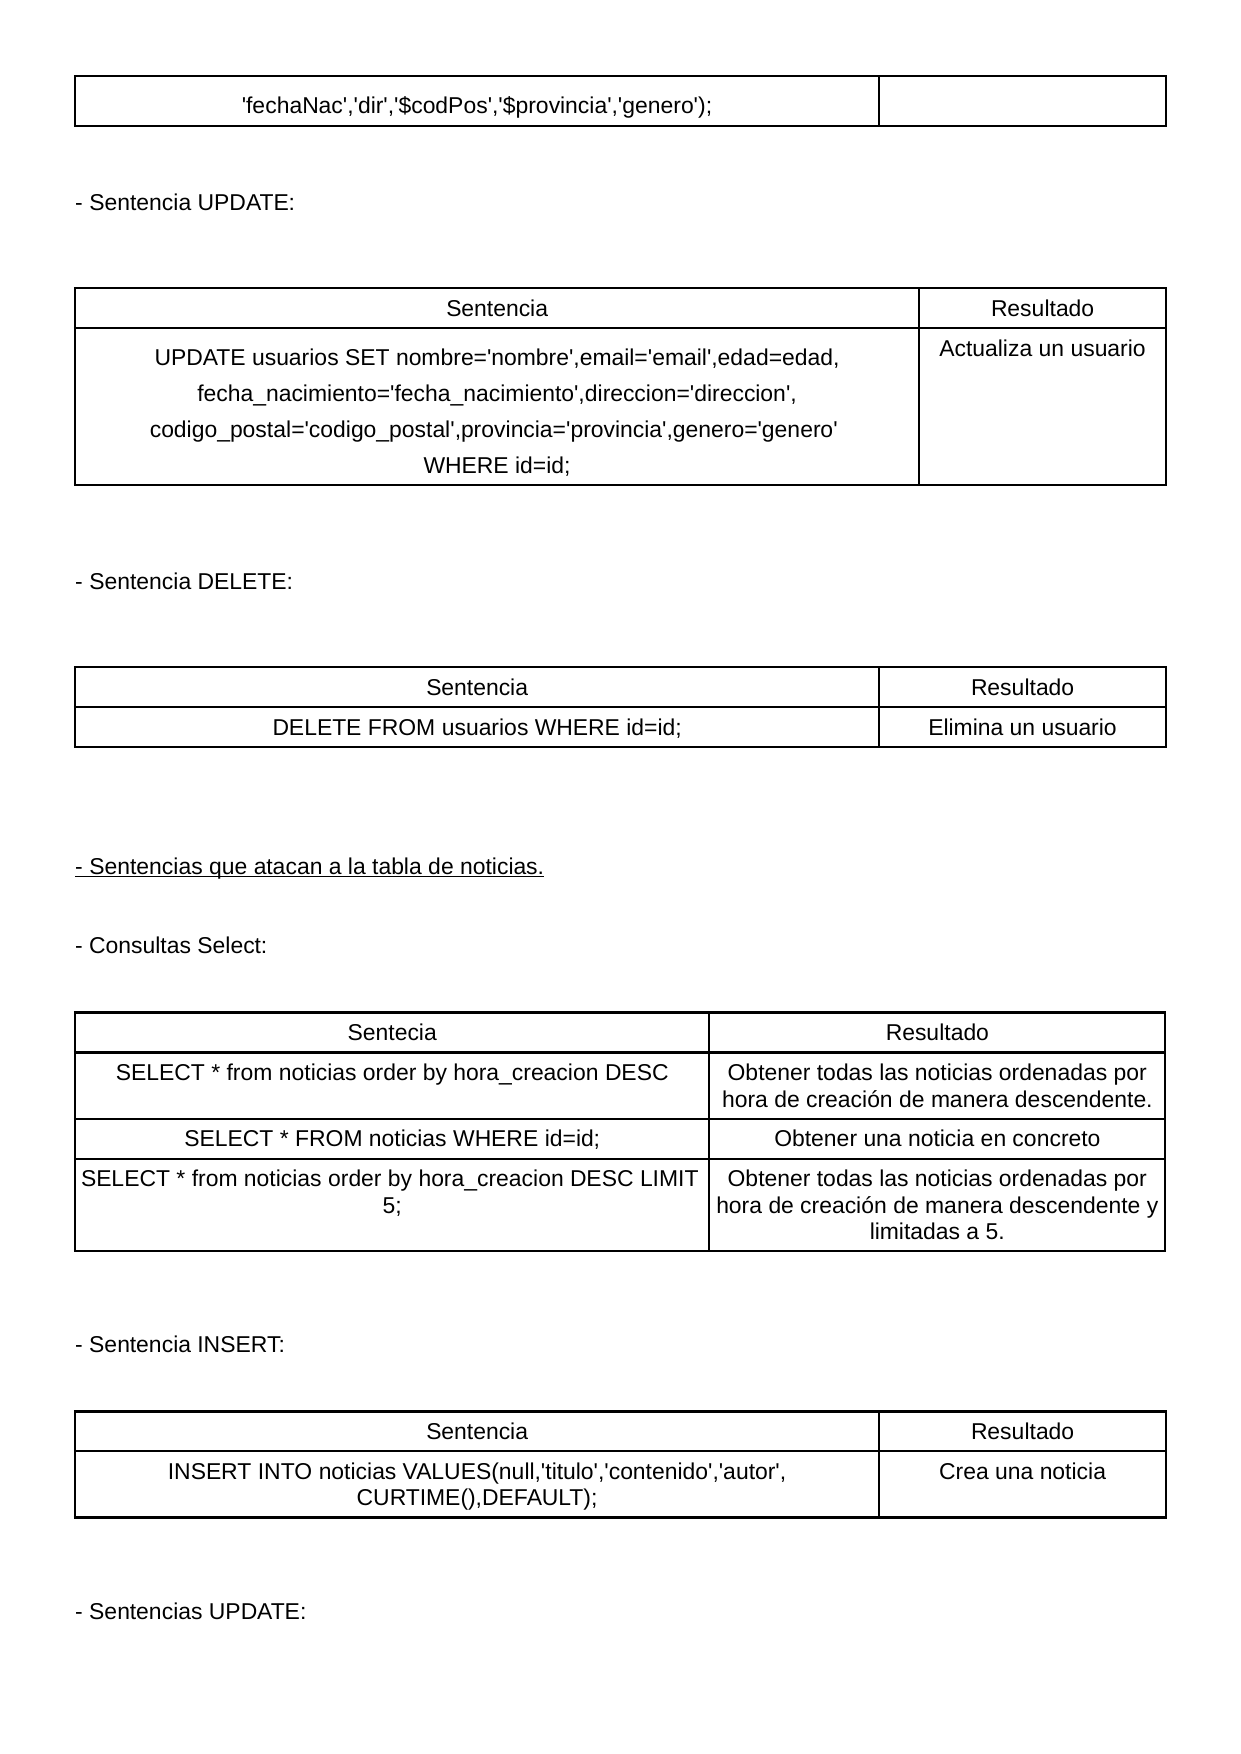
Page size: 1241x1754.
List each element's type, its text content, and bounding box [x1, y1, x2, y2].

table_cell Actualiza un usuario [920, 329, 1165, 484]
table_cell Obtener todas las noticias ordenadas por hora de creación de manera descendente y limitadas a 5. [710, 1160, 1164, 1250]
table_header Resultado [880, 668, 1165, 706]
text - Consultas Select: [75, 932, 1165, 959]
table_header Resultado [880, 1413, 1165, 1450]
table_cell Elimina un usuario [880, 708, 1165, 746]
text - Sentencias que atacan a la tabla de noticias. [75, 853, 1165, 880]
text - Sentencia UPDATE: [75, 179, 1165, 215]
text - Sentencia INSERT: [75, 1331, 1165, 1358]
table_header Sentencia [76, 668, 878, 706]
text - Sentencia DELETE: [75, 558, 1165, 594]
table_header Resultado [920, 289, 1165, 327]
text - Sentencias UPDATE: [75, 1598, 1165, 1624]
table_cell Obtener una noticia en concreto [710, 1120, 1164, 1157]
table_cell SELECT * from noticias order by hora_creacion DESC LIMIT 5; [76, 1160, 708, 1250]
table_cell INSERT INTO noticias VALUES(null,'titulo','contenido','autor', CURTIME(),DEFAULT); [76, 1452, 878, 1516]
table_cell [880, 77, 1165, 124]
table_cell DELETE FROM usuarios WHERE id=id; [76, 708, 878, 746]
table_header Sentencia [76, 1413, 878, 1450]
table_header Resultado [710, 1014, 1164, 1051]
table_cell UPDATE usuarios SET nombre='nombre',email='email',edad=edad, fecha_nacimiento='fecha_nacimiento',direccion='direccion', codigo_postal='codigo_postal',provincia='provincia',genero='genero' WHERE id=id; [76, 329, 918, 484]
table_cell SELECT * from noticias order by hora_creacion DESC [76, 1054, 708, 1118]
table_cell 'fechaNac','dir','$codPos','$provincia','genero'); [76, 77, 878, 124]
table_header Sentencia [76, 289, 918, 327]
table_cell Obtener todas las noticias ordenadas por hora de creación de manera descendente. [710, 1054, 1164, 1118]
table_cell SELECT * FROM noticias WHERE id=id; [76, 1120, 708, 1157]
table_header Sentecia [76, 1014, 708, 1051]
table_cell Crea una noticia [880, 1452, 1165, 1516]
